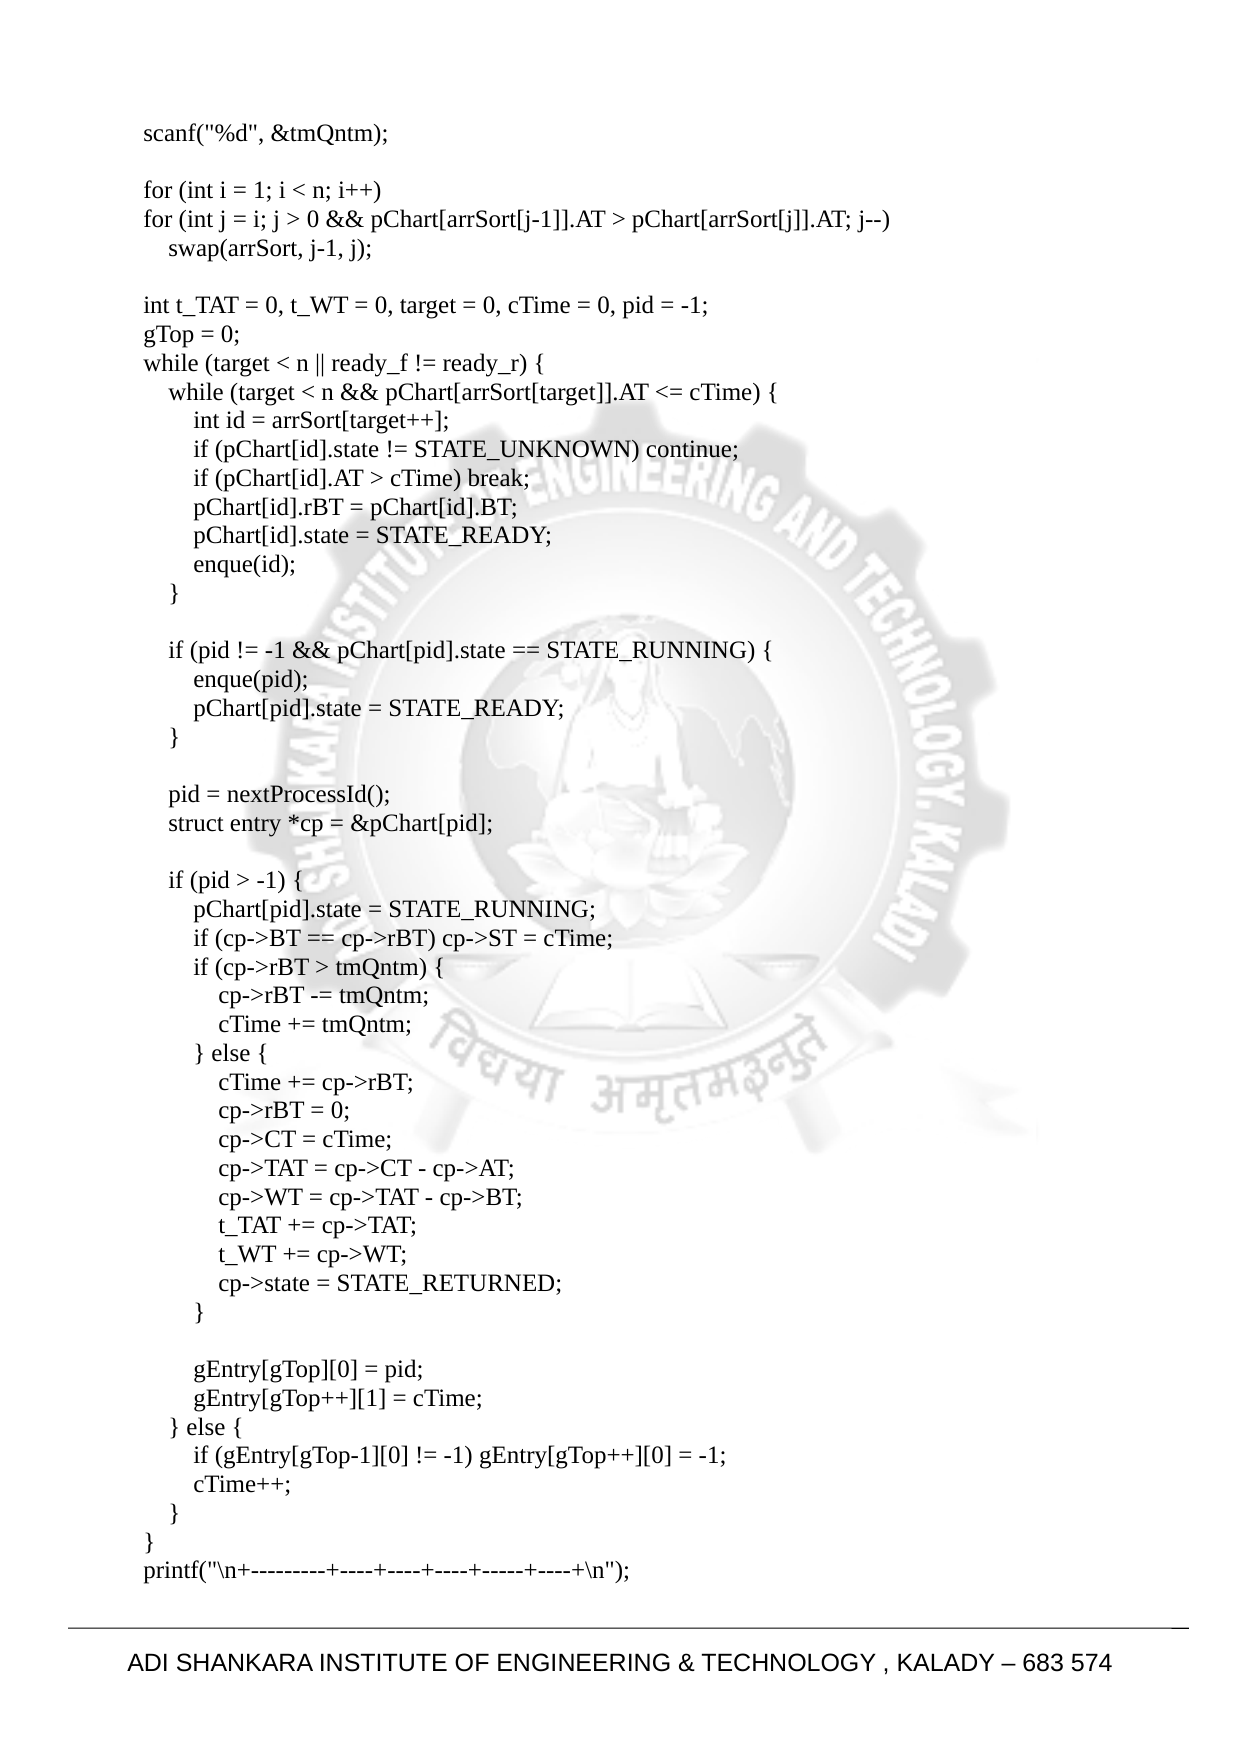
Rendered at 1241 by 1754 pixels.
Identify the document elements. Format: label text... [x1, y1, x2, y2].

text if (gEntry[gTop-1][0] != -1) gEntry[gTop++][0] = -1; [118, 1441, 1122, 1469]
text if (pid > -1) { [118, 866, 1122, 894]
text enque(pid); [118, 664, 1122, 693]
text cp->rBT = 0; [118, 1096, 1122, 1124]
text cp->WT = cp->TAT - cp->BT; [118, 1182, 1122, 1211]
text } [118, 1498, 1122, 1527]
text cp->rBT -= tmQntm; [118, 981, 1122, 1009]
text int id = arrSort[target++]; [118, 406, 1122, 434]
text for (int i = 1; i < n; i++) [118, 176, 1122, 204]
text } else { [118, 1038, 1122, 1067]
text enque(id); [118, 549, 1122, 578]
text } [118, 578, 1122, 607]
text if (pChart[id].state != STATE_UNKNOWN) continue; [118, 434, 1122, 463]
text swap(arrSort, j-1, j); [118, 233, 1122, 262]
text } [118, 1527, 1122, 1556]
text while (target < n && pChart[arrSort[target]].AT <= cTime) { [118, 377, 1122, 406]
text cp->CT = cTime; [118, 1124, 1122, 1153]
text struct entry *cp = &pChart[pid]; [118, 808, 1122, 837]
text gEntry[gTop++][1] = cTime; [118, 1383, 1122, 1412]
text t_TAT += cp->TAT; [118, 1211, 1122, 1239]
text cTime += cp->rBT; [118, 1067, 1122, 1096]
text int t_TAT = 0, t_WT = 0, target = 0, cTime = 0, pid = -1; [118, 291, 1122, 319]
text t_WT += cp->WT; [118, 1239, 1122, 1268]
text gEntry[gTop][0] = pid; [118, 1354, 1122, 1383]
text for (int j = i; j > 0 && pChart[arrSort[j-1]].AT > pChart[arrSort[j]].AT; j--) [118, 204, 1122, 233]
text cp->TAT = cp->CT - cp->AT; [118, 1153, 1122, 1182]
text pChart[pid].state = STATE_READY; [118, 693, 1122, 722]
text printf("\n+---------+----+----+----+-----+----+\n"); [118, 1556, 1122, 1584]
text while (target < n || ready_f != ready_r) { [118, 348, 1122, 377]
text if (cp->rBT > tmQntm) { [118, 952, 1122, 981]
text } else { [118, 1412, 1122, 1441]
text if (pChart[id].AT > cTime) break; [118, 463, 1122, 492]
text pChart[id].rBT = pChart[id].BT; [118, 492, 1122, 521]
text pChart[pid].state = STATE_RUNNING; [118, 894, 1122, 923]
text } [118, 722, 1122, 751]
text gTop = 0; [118, 319, 1122, 348]
text pChart[id].state = STATE_READY; [118, 521, 1122, 549]
text if (pid != -1 && pChart[pid].state == STATE_RUNNING) { [118, 636, 1122, 664]
text } [118, 1297, 1122, 1326]
text cp->state = STATE_RETURNED; [118, 1268, 1122, 1297]
text cTime += tmQntm; [118, 1009, 1122, 1038]
text pid = nextProcessId(); [118, 779, 1122, 808]
text if (cp->BT == cp->rBT) cp->ST = cTime; [118, 923, 1122, 952]
text scanf("%d", &tmQntm); [118, 118, 1122, 147]
text cTime++; [118, 1469, 1122, 1498]
